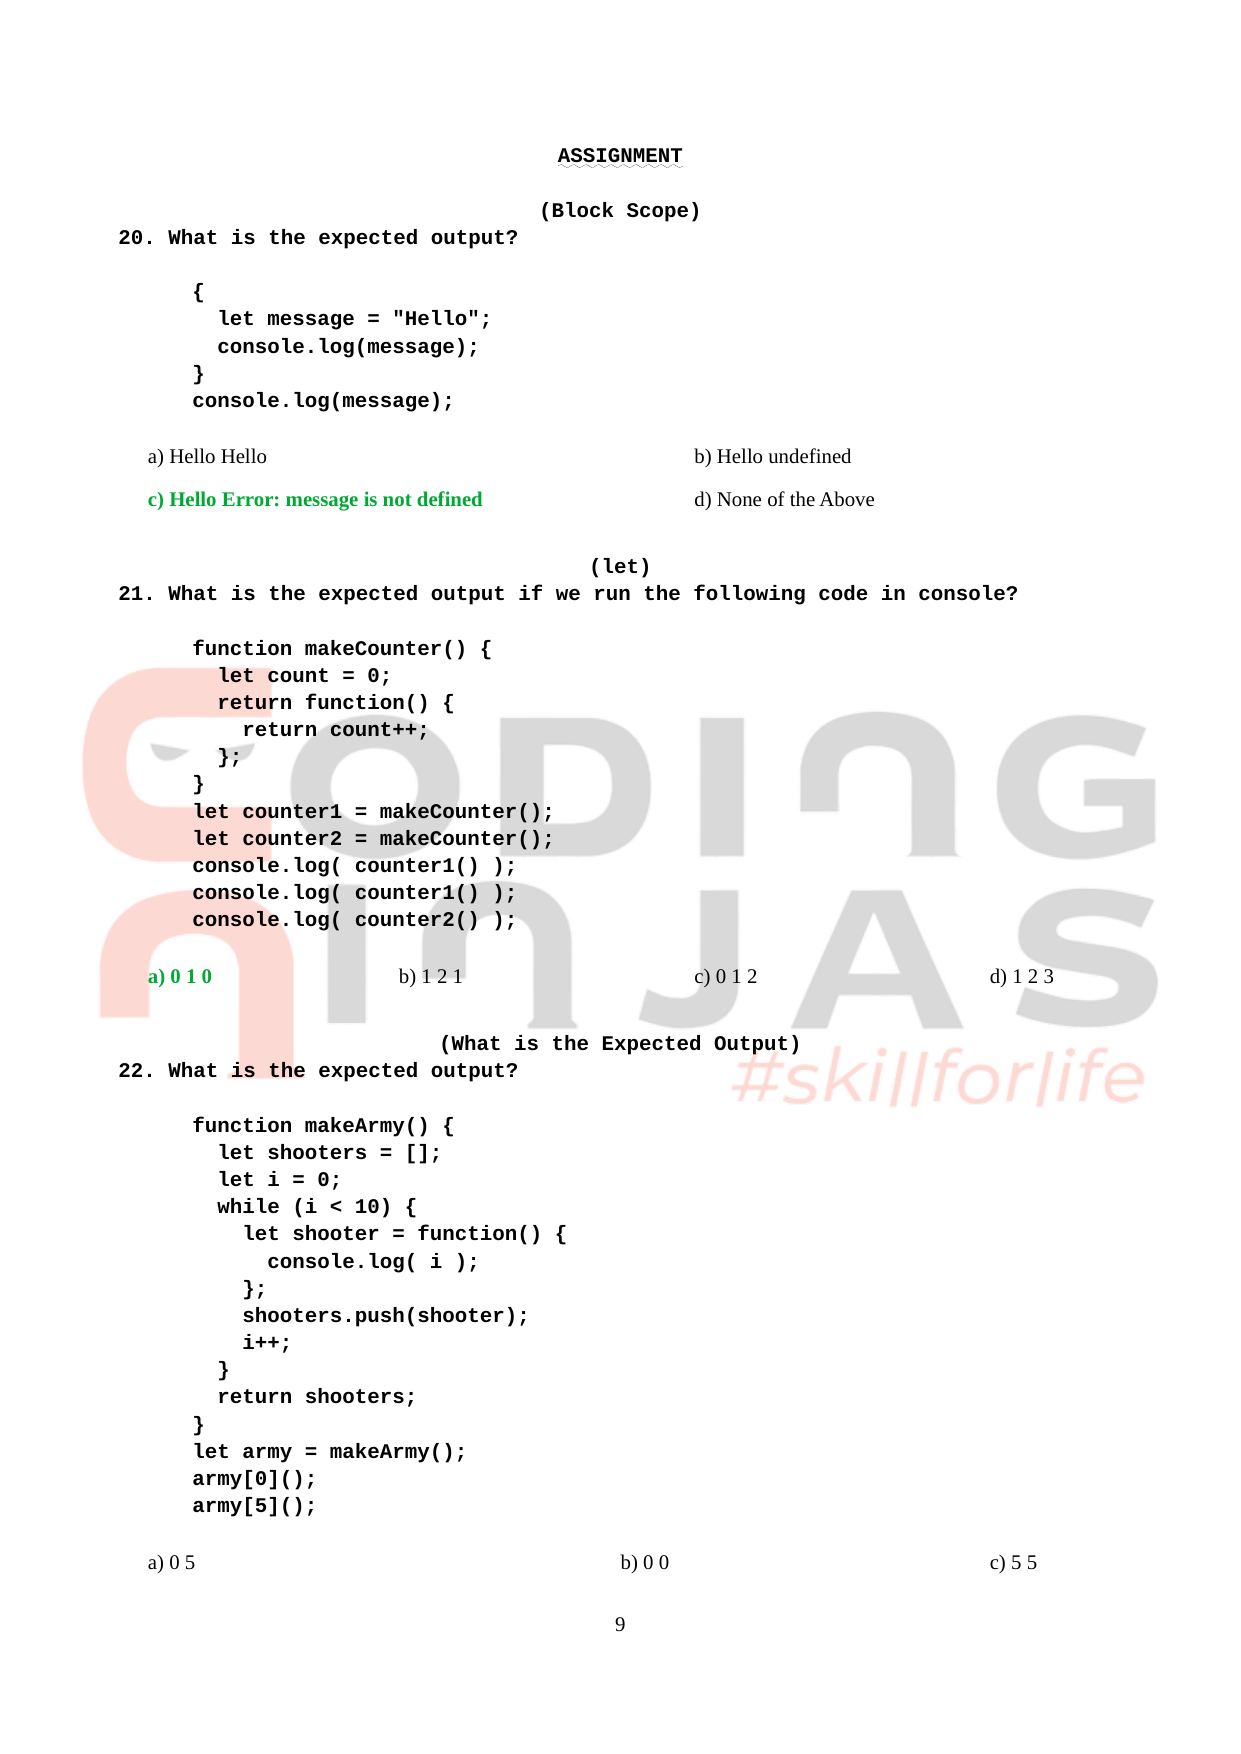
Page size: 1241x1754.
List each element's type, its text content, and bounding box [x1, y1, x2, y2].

text function makeCounter() { [192, 637, 1122, 661]
text let shooters = []; [192, 1142, 1122, 1166]
text shooters.push(shooter); [192, 1305, 1122, 1329]
text { [192, 281, 1122, 305]
text return count++; [192, 719, 1122, 743]
text return shooters; [192, 1387, 1122, 1410]
text console.log(message); [192, 390, 1122, 414]
text console.log( counter2() ); [192, 909, 1122, 933]
text army[5](); [192, 1495, 1122, 1519]
text }; [192, 746, 1122, 770]
text let counter1 = makeCounter(); [192, 801, 1122, 824]
text 20. What is the expected output? [118, 227, 1122, 251]
text console.log(message); [192, 336, 1122, 359]
text }; [192, 1278, 1122, 1301]
text (Block Scope) [118, 200, 1122, 223]
text let counter2 = makeCounter(); [192, 828, 1122, 851]
text let i = 0; [192, 1169, 1122, 1193]
text while (i < 10) { [192, 1196, 1122, 1220]
text a) 0 5 b) 0 0 c) 5 5 [148, 1550, 1122, 1574]
text } [192, 1414, 1122, 1437]
text (What is the Expected Output) [118, 1033, 1122, 1057]
text console.log( counter1() ); [192, 882, 1122, 906]
text function makeArmy() { [192, 1115, 1122, 1138]
text army[0](); [192, 1468, 1122, 1492]
text let count = 0; [192, 665, 1122, 688]
text console.log( i ); [192, 1251, 1122, 1274]
text c) Hello Error: message is not defined d) None of the Above [148, 487, 1122, 511]
text a) 0 1 0 b) 1 2 1 c) 0 1 2 d) 1 2 3 [148, 964, 1122, 988]
text let shooter = function() { [192, 1223, 1122, 1247]
text } [192, 1359, 1122, 1383]
text (let) [118, 556, 1122, 579]
text } [192, 773, 1122, 797]
text } [192, 363, 1122, 386]
text return function() { [192, 692, 1122, 716]
text 22. What is the expected output? [118, 1060, 1122, 1084]
text let message = "Hello"; [192, 308, 1122, 332]
text console.log( counter1() ); [192, 855, 1122, 879]
text ASSIGNMENT [118, 145, 1122, 169]
text 21. What is the expected output if we run the following code in console? [118, 583, 1122, 607]
text let army = makeArmy(); [192, 1441, 1122, 1464]
text a) Hello Hello b) Hello undefined [148, 444, 1122, 468]
text i++; [192, 1332, 1122, 1356]
